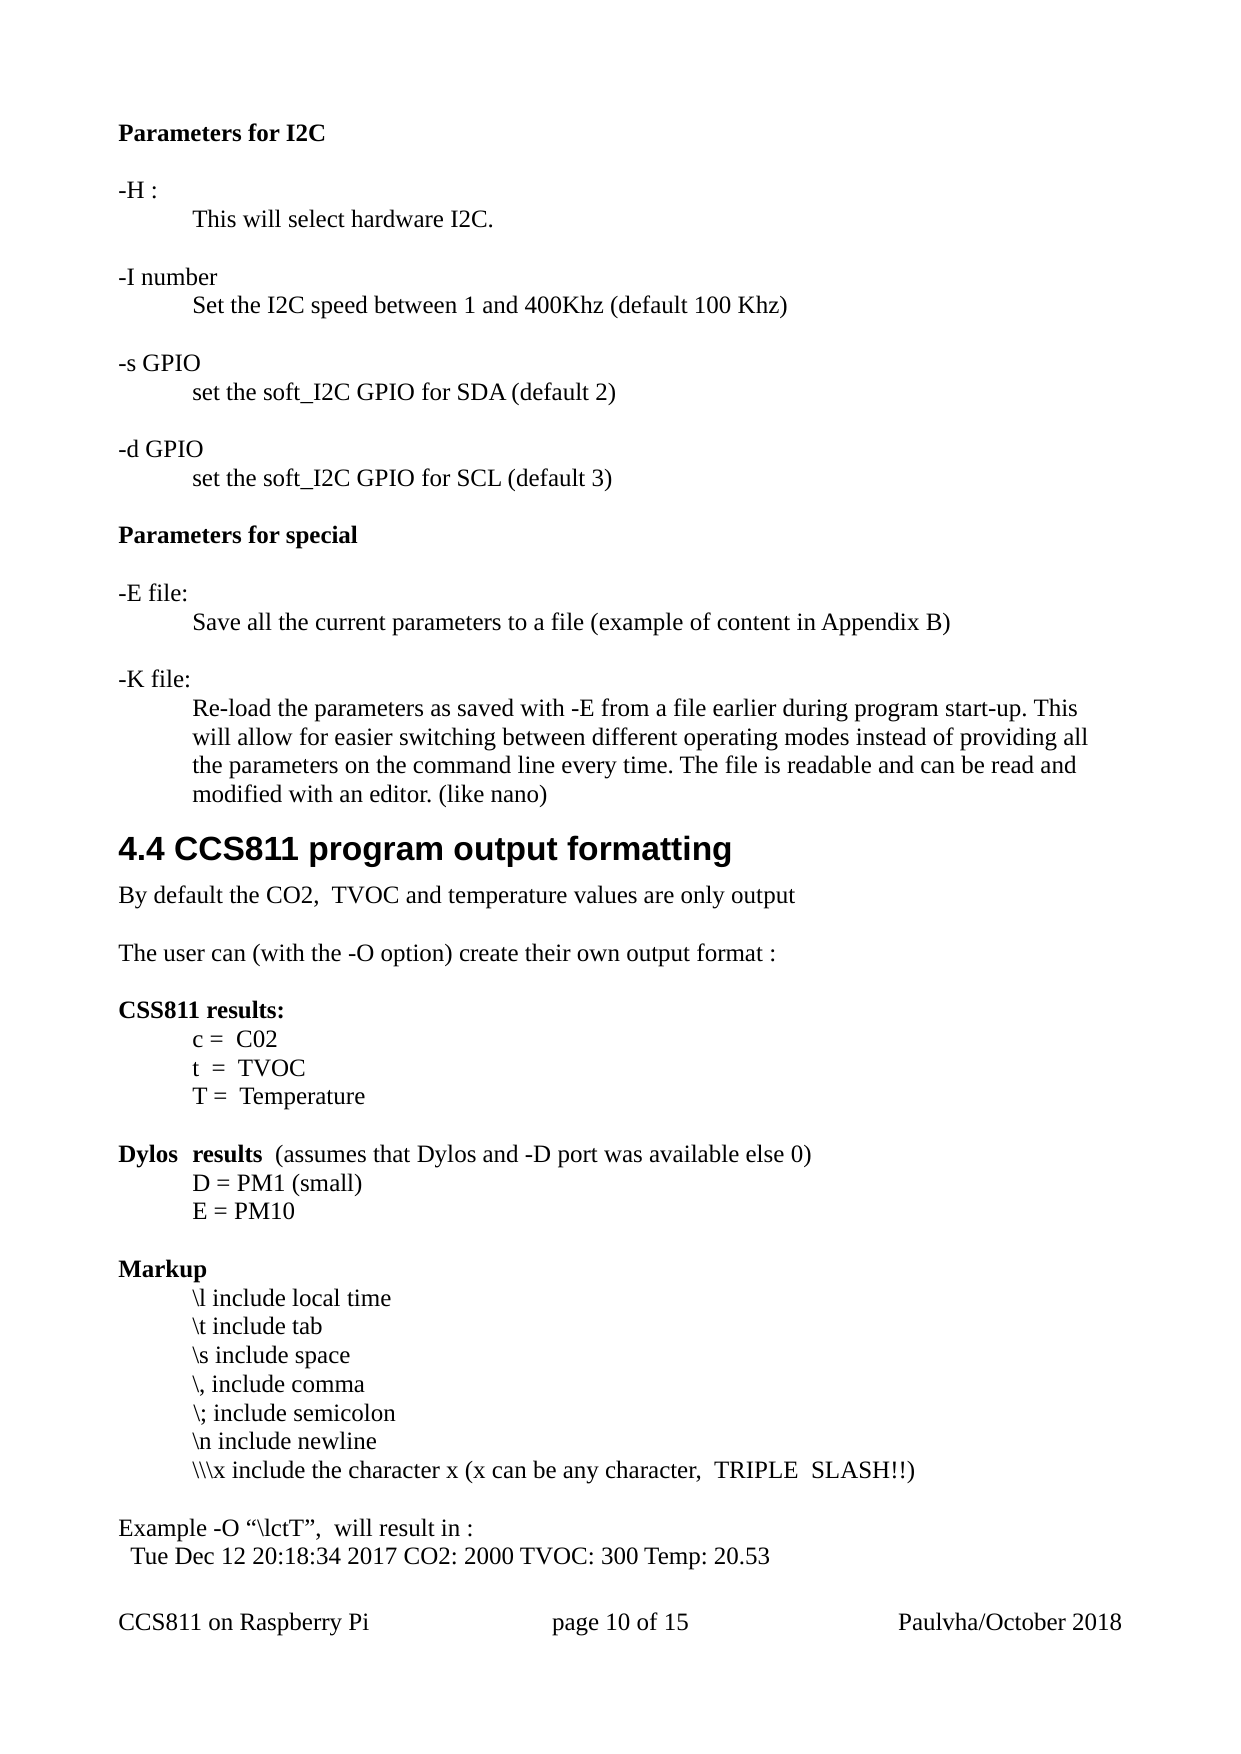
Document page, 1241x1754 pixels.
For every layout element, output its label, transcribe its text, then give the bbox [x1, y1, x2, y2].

text \, include comma [118, 1369, 1122, 1398]
text Markup [118, 1254, 1122, 1283]
text \s include space [118, 1340, 1122, 1369]
text Dylos results (assumes that Dylos and -D port was available else 0) [118, 1139, 1122, 1168]
text Re-load the parameters as saved with -E from a file earlier during program start-up. This will allow for easier switching between different operating modes instead of providing all the parameters on the command line every time. The file is readable and can be read and modified with an editor. (like nano) [192, 693, 1122, 808]
text Tue Dec 12 20:18:34 2017 CO2: 2000 TVOC: 300 Temp: 20.53 [118, 1541, 1122, 1570]
text E = PM10 [118, 1196, 1122, 1225]
subtitle 4.4 CCS811 program output formatting [118, 829, 1122, 868]
text D = PM1 (small) [118, 1168, 1122, 1196]
text Example -O “\lctT”, will result in : [118, 1513, 1122, 1541]
text t = TVOC [118, 1053, 1122, 1081]
text CSS811 results: [118, 995, 1122, 1024]
text -K file: [118, 664, 1122, 693]
text Parameters for I2C [118, 118, 1122, 147]
text By default the CO2, TVOC and temperature values are only output [118, 880, 1122, 909]
text -E file: [118, 578, 1122, 607]
text -d GPIO [118, 434, 1122, 463]
text \\\x include the character x (x can be any character, TRIPLE SLASH!!) [118, 1455, 1122, 1484]
text \t include tab [118, 1311, 1122, 1340]
text -I number [118, 262, 1122, 291]
text c = C02 [118, 1024, 1122, 1053]
text Save all the current parameters to a file (example of content in Appendix B) [118, 607, 1122, 636]
text -H : [118, 176, 1122, 204]
text The user can (with the -O option) create their own output format : [118, 938, 1122, 966]
text \; include semicolon [118, 1398, 1122, 1426]
text T = Temperature [118, 1081, 1122, 1110]
text \n include newline [118, 1426, 1122, 1455]
text Set the I2C speed between 1 and 400Khz (default 100 Khz) [118, 291, 1122, 319]
text set the soft_I2C GPIO for SDA (default 2) [118, 377, 1122, 406]
text -s GPIO [118, 348, 1122, 377]
text This will select hardware I2C. [118, 204, 1122, 233]
text set the soft_I2C GPIO for SCL (default 3) [118, 463, 1122, 492]
text \l include local time [118, 1283, 1122, 1311]
text Parameters for special [118, 521, 1122, 549]
